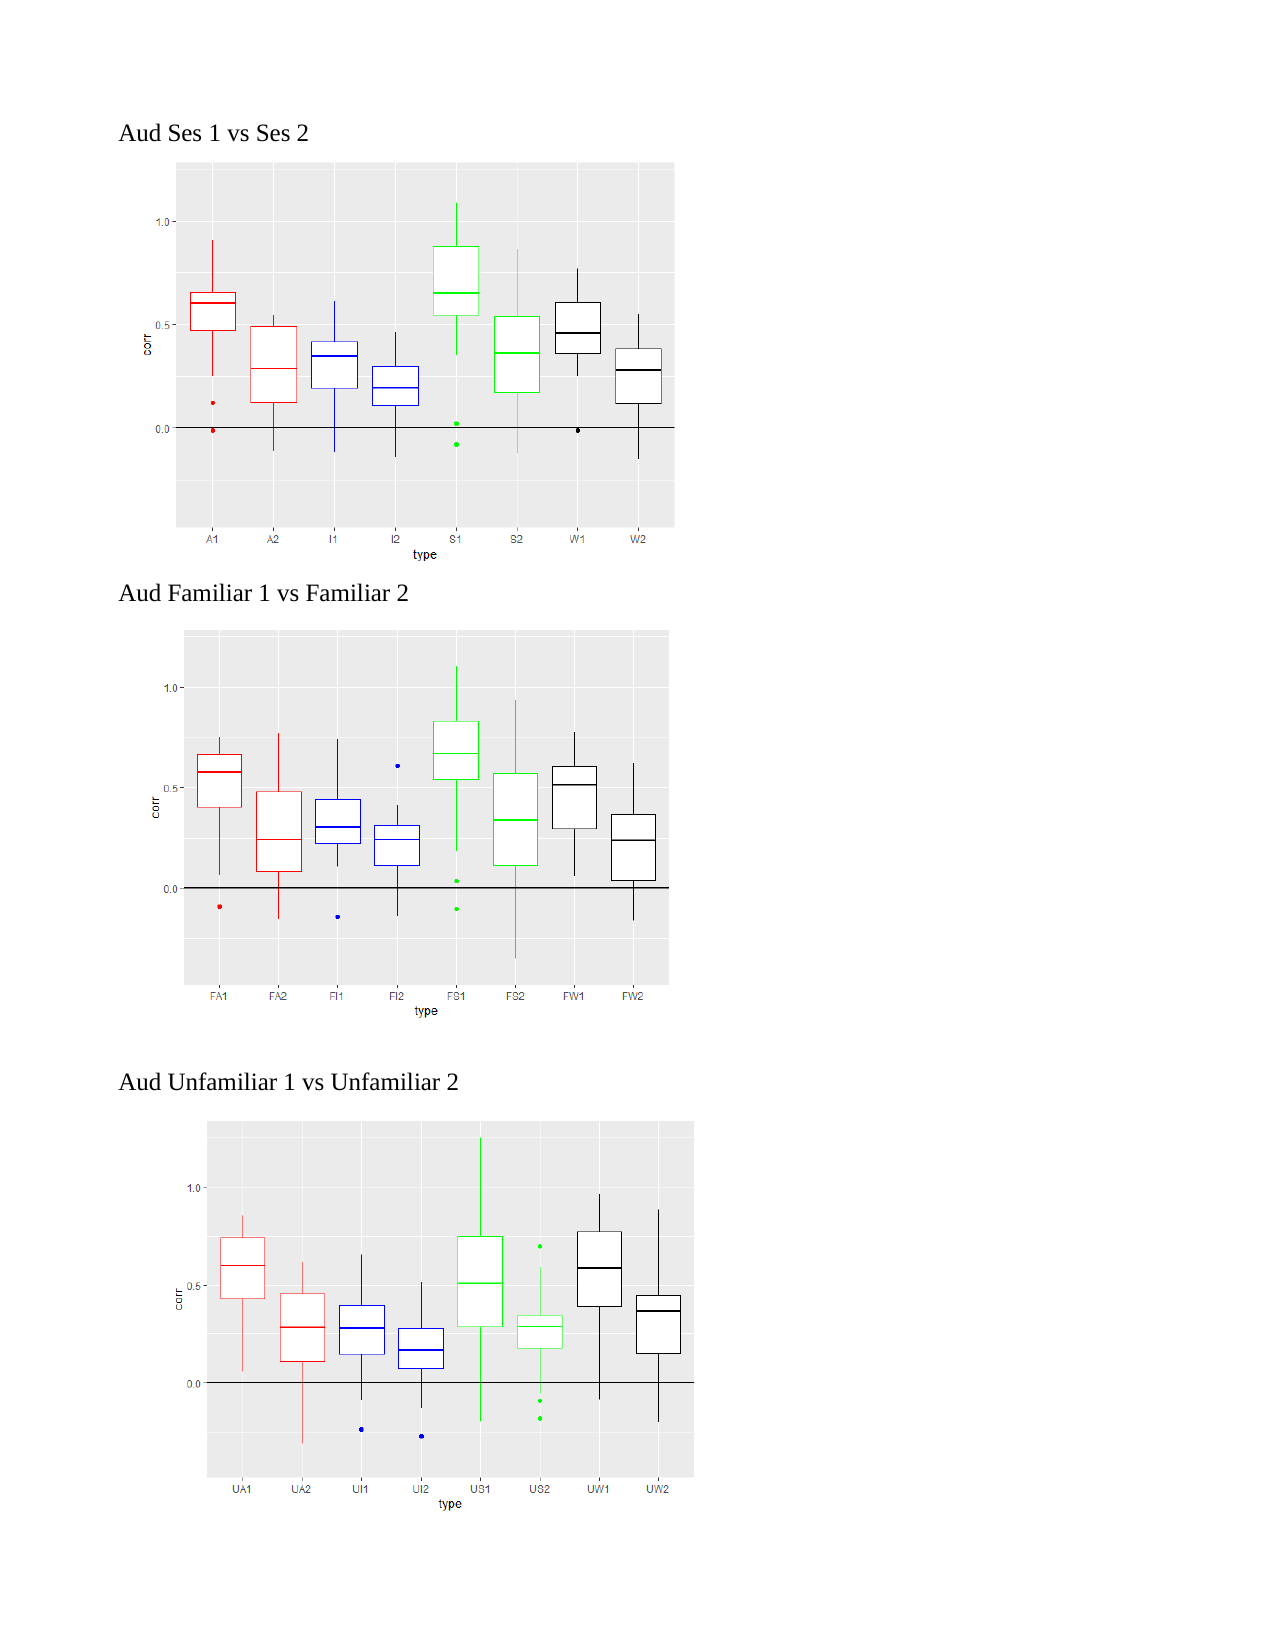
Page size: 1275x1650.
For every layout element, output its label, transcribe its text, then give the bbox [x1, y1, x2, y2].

picture [133, 157, 681, 567]
text Aud Familiar 1 vs Familiar 2 [118, 578, 1157, 607]
text Aud Ses 1 vs Ses 2 [118, 118, 1157, 147]
picture [142, 624, 675, 1023]
picture [165, 1116, 700, 1516]
text Aud Unfamiliar 1 vs Unfamiliar 2 [118, 1067, 1157, 1096]
